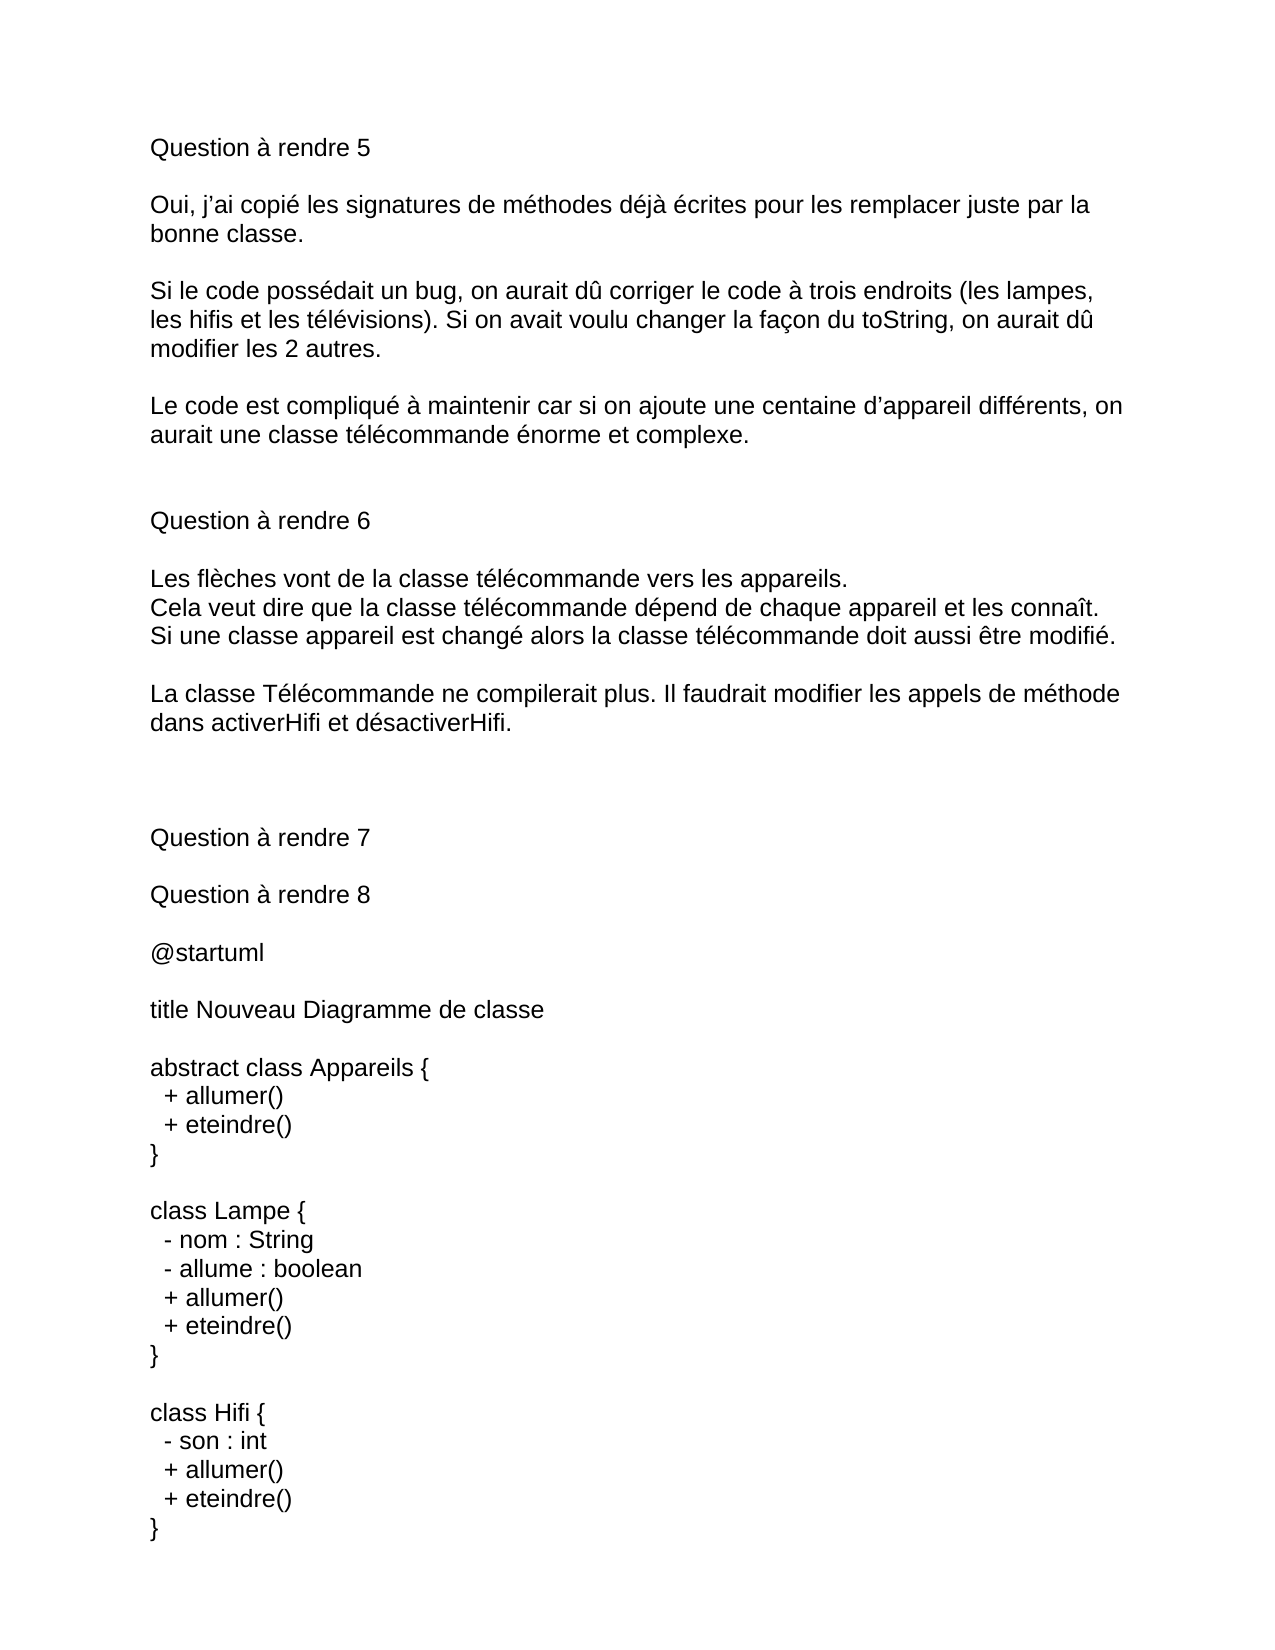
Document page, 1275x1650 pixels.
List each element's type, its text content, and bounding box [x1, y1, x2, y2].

text + eteindre() [150, 1484, 1125, 1512]
text Les flèches vont de la classe télécommande vers les appareils. [150, 564, 1125, 592]
text + allumer() [150, 1081, 1125, 1110]
text abstract class Appareils { [150, 1052, 1125, 1081]
text + allumer() [150, 1282, 1125, 1311]
text + eteindre() [150, 1110, 1125, 1139]
text - son : int [150, 1426, 1125, 1455]
text } [150, 1340, 1125, 1369]
text Question à rendre 6 [150, 506, 1125, 535]
text Oui, j’ai copié les signatures de méthodes déjà écrites pour les remplacer juste par la bonne classe. [150, 190, 1125, 247]
text + eteindre() [150, 1311, 1125, 1340]
text Question à rendre 5 [150, 132, 1125, 161]
text Question à rendre 8 [150, 880, 1125, 909]
text - allume : boolean [150, 1254, 1125, 1282]
text class Lampe { [150, 1196, 1125, 1225]
text } [150, 1139, 1125, 1167]
text class Hifi { [150, 1397, 1125, 1426]
text Le code est compliqué à maintenir car si on ajoute une centaine d’appareil différents, on aurait une classe télécommande énorme et complexe. [150, 391, 1125, 449]
text La classe Télécommande ne compilerait plus. Il faudrait modifier les appels de méthode dans activerHifi et désactiverHifi. [150, 679, 1125, 736]
text Cela veut dire que la classe télécommande dépend de chaque appareil et les connaît. Si une classe appareil est changé alors la classe télécommande doit aussi être modifié. [150, 592, 1125, 650]
text } [150, 1512, 1125, 1541]
text Question à rendre 7 [150, 822, 1125, 851]
text Si le code possédait un bug, on aurait dû corriger le code à trois endroits (les lampes, les hifis et les télévisions). Si on avait voulu changer la façon du toString, on aurait dû modifier les 2 autres. [150, 276, 1125, 362]
text + allumer() [150, 1455, 1125, 1484]
text @startuml [150, 937, 1125, 966]
text - nom : String [150, 1225, 1125, 1254]
text title Nouveau Diagramme de classe [150, 995, 1125, 1024]
